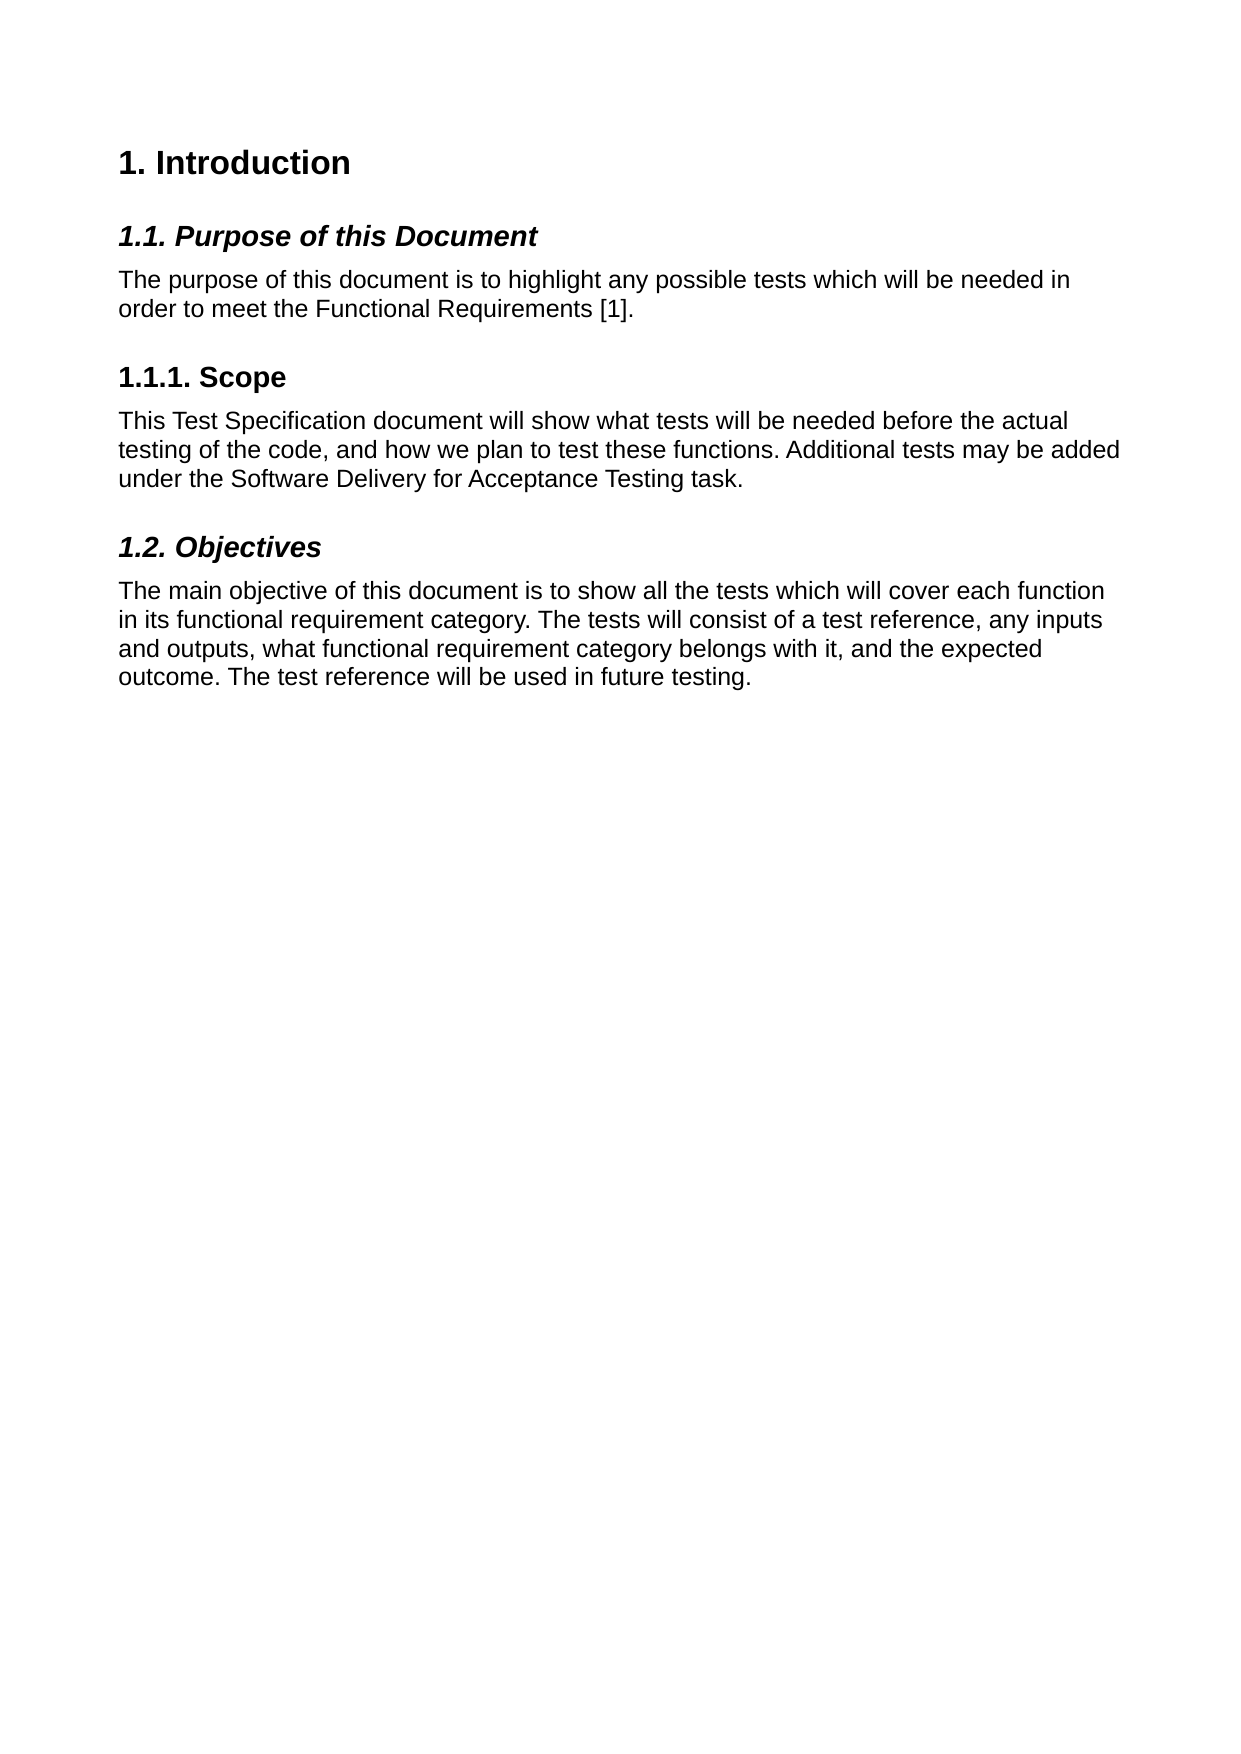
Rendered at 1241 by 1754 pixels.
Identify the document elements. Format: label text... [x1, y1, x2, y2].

subtitle 1.1.1. Scope [118, 360, 1122, 394]
subtitle 1.1. Purpose of this Document [118, 219, 1122, 253]
text The purpose of this document is to highlight any possible tests which will be needed in order to meet the Functional Requirements [1]. [118, 265, 1122, 323]
text The main objective of this document is to show all the tests which will cover each function in its functional requirement category. The tests will consist of a test reference, any inputs and outputs, what functional requirement category belongs with it, and the expected outcome. The test reference will be used in future testing. [118, 576, 1122, 691]
text This Test Specification document will show what tests will be needed before the actual testing of the code, and how we plan to test these functions. Additional tests may be added under the Software Delivery for Acceptance Testing task. [118, 406, 1122, 493]
subtitle 1. Introduction [118, 143, 1122, 182]
subtitle 1.2. Objectives [118, 530, 1122, 564]
